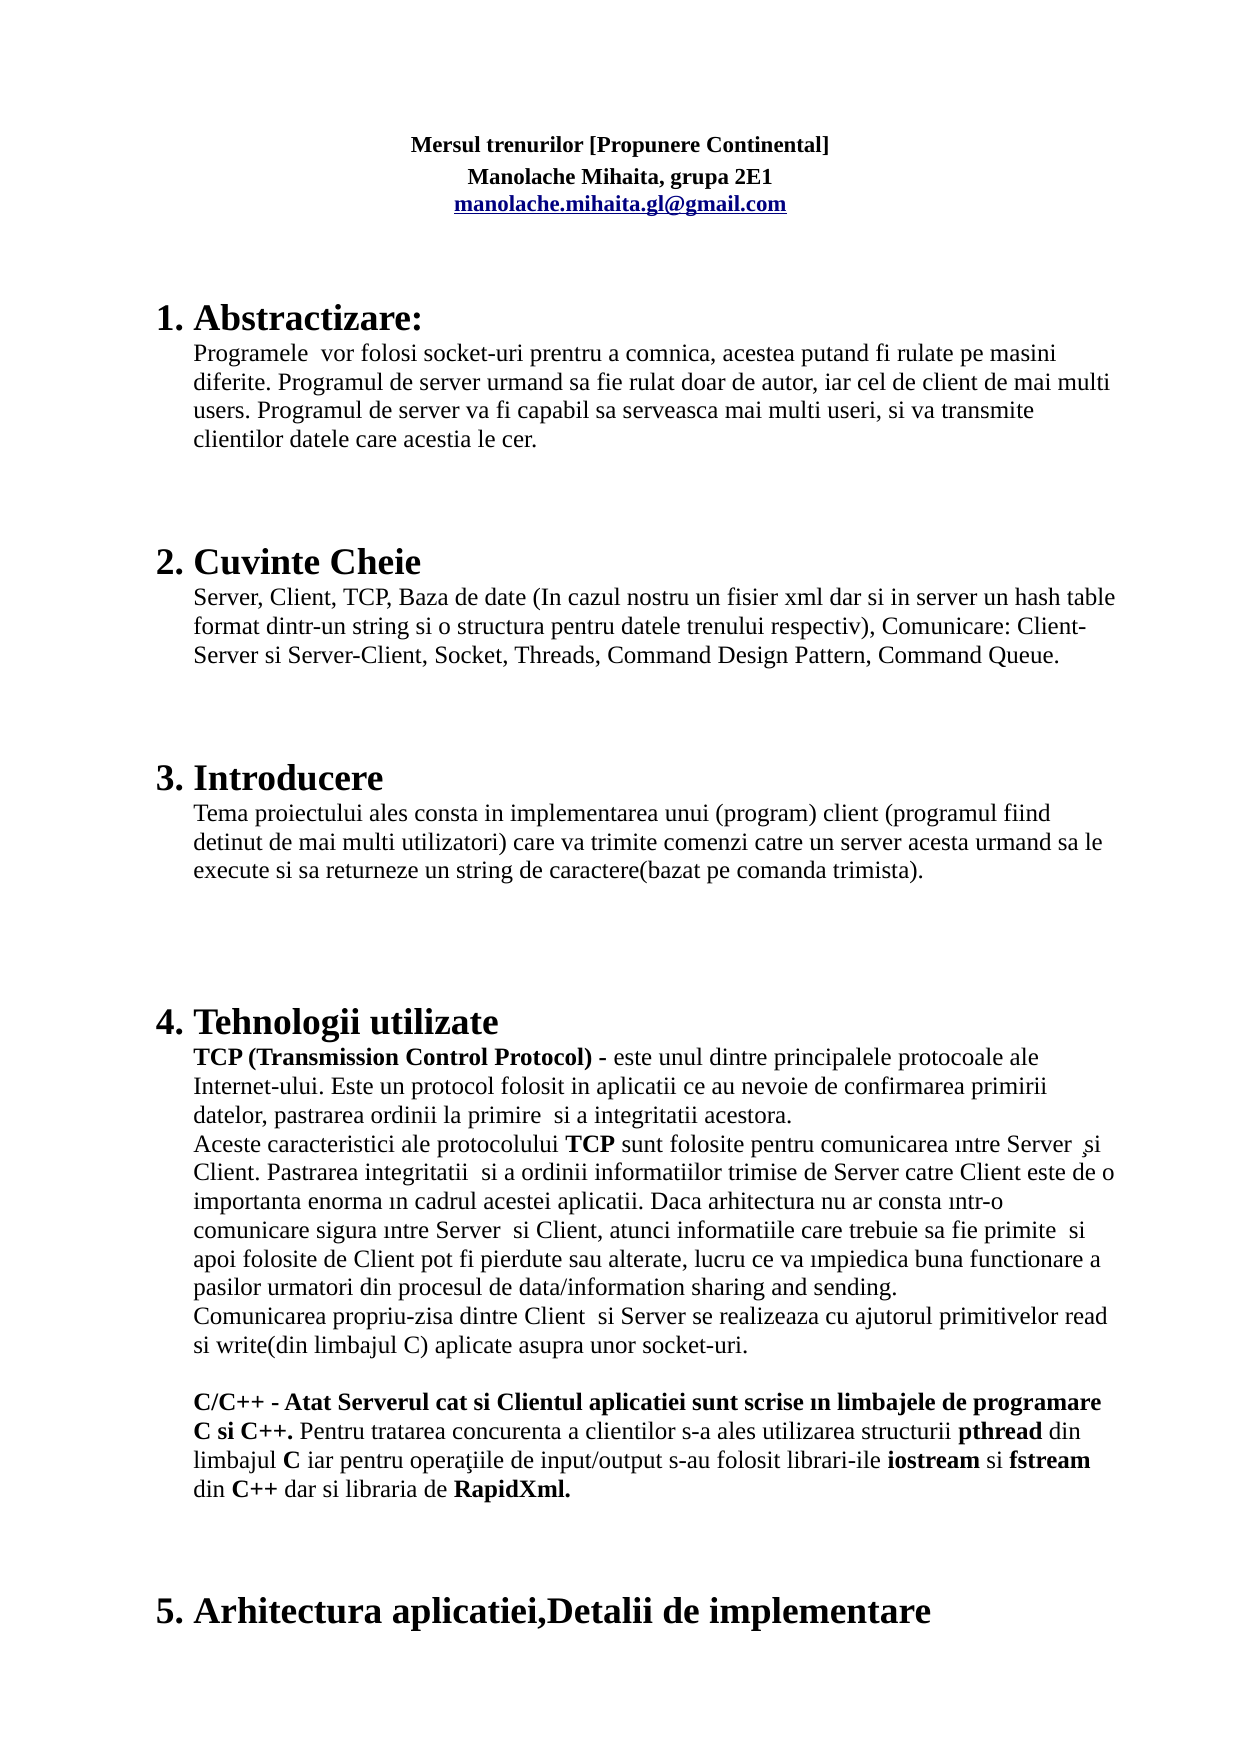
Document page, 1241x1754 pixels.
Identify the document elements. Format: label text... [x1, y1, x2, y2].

list Abstractizare: [156, 295, 1122, 338]
list TCP (Transmission Control Protocol) - este unul dintre principalele protocoale ale Internet-ului. Este un protocol folosit in aplicatii ce au nevoie de confirmarea primirii datelor, pastrarea ordinii la primire si a integritatii acestora. [156, 1042, 1122, 1129]
list Cuvinte Cheie [156, 539, 1122, 582]
text Manolache Mihaita, grupa 2E1 [118, 163, 1122, 189]
list Introducere [156, 755, 1122, 798]
subtitle Mersul trenurilor [Propunere Continental] [118, 131, 1122, 157]
text manolache.mihaita.gl@gmail.com [118, 189, 1122, 216]
list Comunicarea propriu-zisa dintre Client si Server se realizeaza cu ajutorul primitivelor read si write(din limbajul C) aplicate asupra unor socket-uri. [156, 1301, 1122, 1359]
list Aceste caracteristici ale protocolului TCP sunt folosite pentru comunicarea ıntre Server ̧si Client. Pastrarea integritatii si a ordinii informatiilor trimise de Server catre Client este de o importanta enorma ın cadrul acestei aplicatii. Daca arhitectura nu ar consta ıntr-o comunicare sigura ıntre Server si Client, atunci informatiile care trebuie sa fie primite si apoi folosite de Client pot fi pierdute sau alterate, lucru ce va ımpiedica buna functionare a pasilor urmatori din procesul de data/information sharing and sending. [156, 1129, 1122, 1301]
list Programele vor folosi socket-uri prentru a comnica, acestea putand fi rulate pe masini diferite. Programul de server urmand sa fie rulat doar de autor, iar cel de client de mai multi users. Programul de server va fi capabil sa serveasca mai multi useri, si va transmite clientilor datele care acestia le cer. [156, 338, 1122, 453]
list Tema proiectului ales consta in implementarea unui (program) client (programul fiind detinut de mai multi utilizatori) care va trimite comenzi catre un server acesta urmand sa le execute si sa returneze un string de caractere(bazat pe comanda trimista). [156, 798, 1122, 884]
list C/C++ - Atat Serverul cat si Clientul aplicatiei sunt scrise ın limbajele de programare C si C++. Pentru tratarea concurenta a clientilor s-a ales utilizarea structurii pthread din limbajul C iar pentru operaţiile de input/output s-au folosit librari-ile iostream si fstream din C++ dar si libraria de RapidXml. [156, 1387, 1122, 1502]
list Tehnologii utilizate [156, 999, 1122, 1042]
list Arhitectura aplicatiei,Detalii de implementare [156, 1589, 1122, 1632]
list Server, Client, TCP, Baza de date (In cazul nostru un fisier xml dar si in server un hash table format dintr-un string si o structura pentru datele trenului respectiv), Comunicare: Client-Server si Server-Client, Socket, Threads, Command Design Pattern, Command Queue. [156, 582, 1122, 669]
